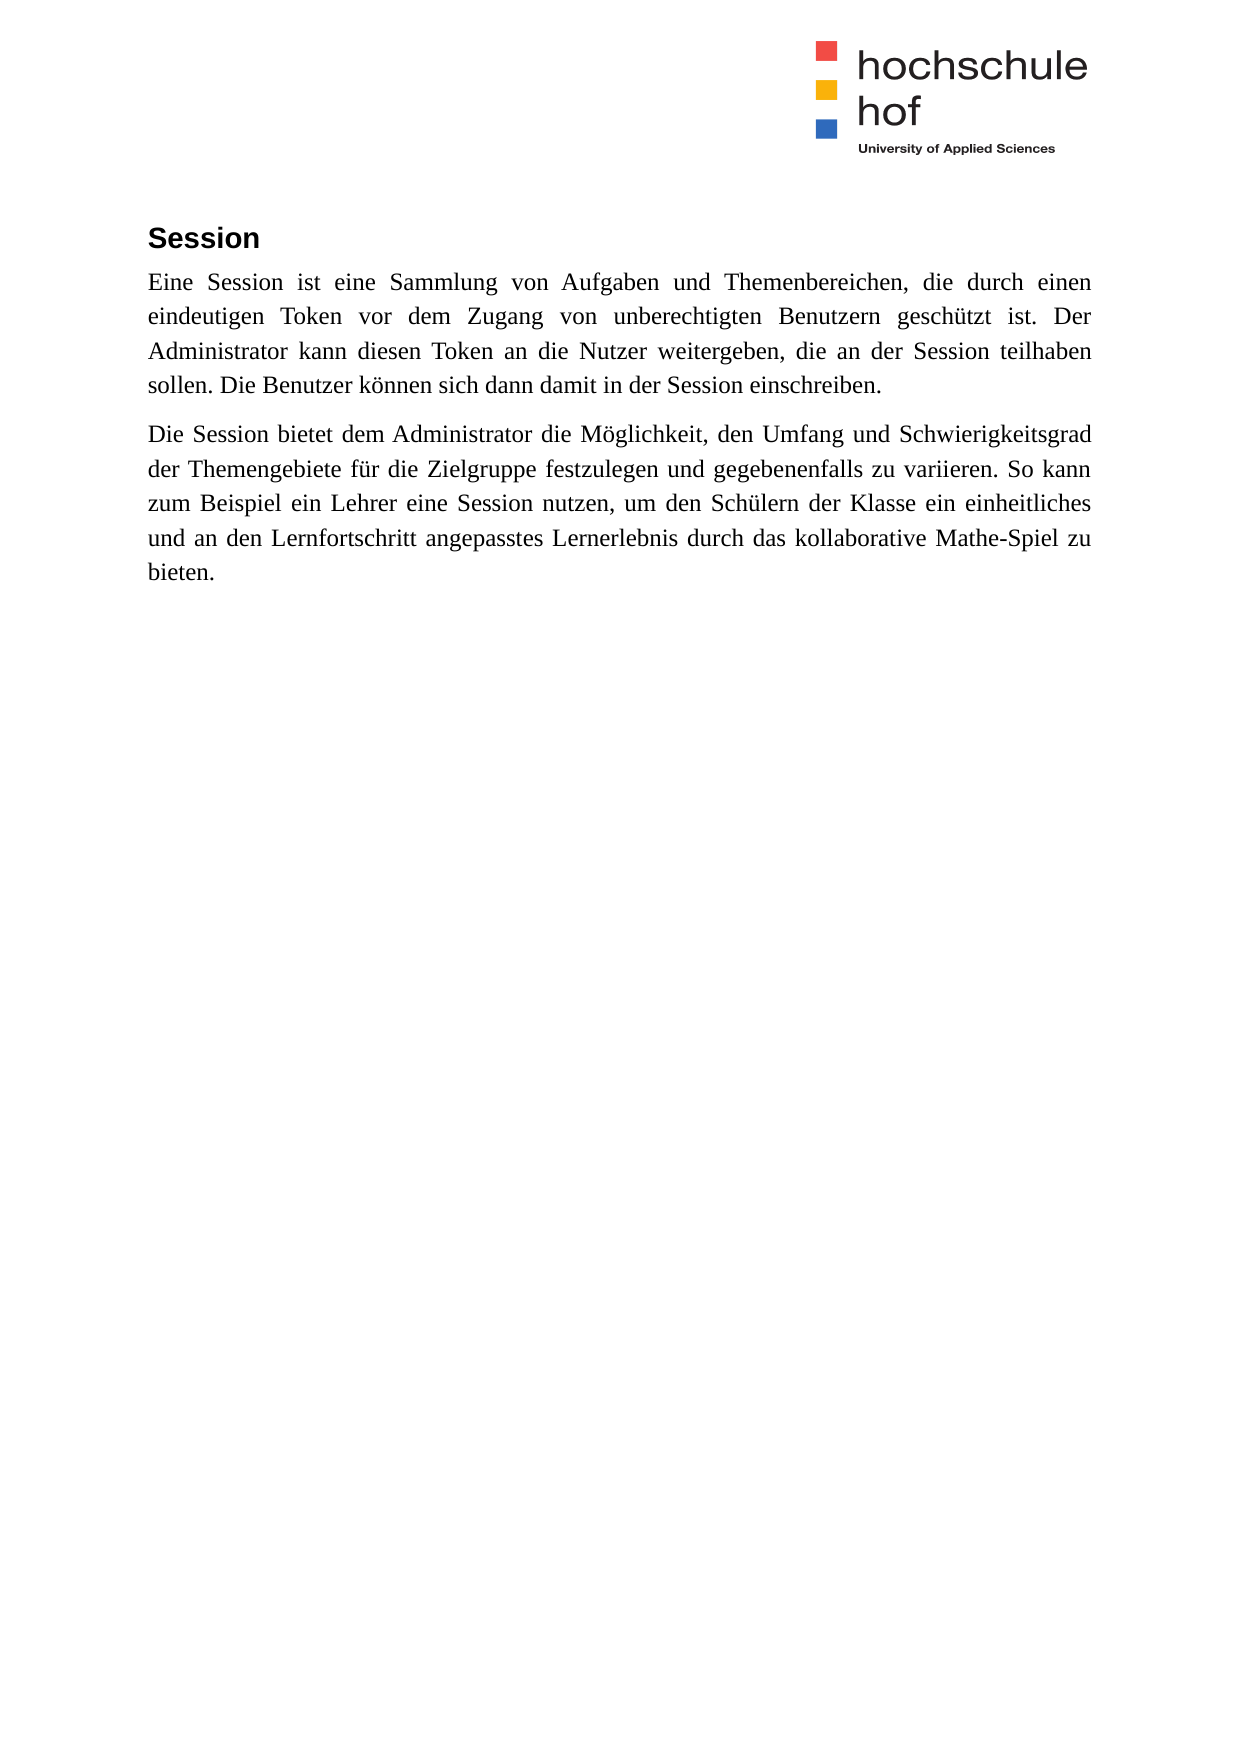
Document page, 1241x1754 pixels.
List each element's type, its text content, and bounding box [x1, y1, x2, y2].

subtitle Session [148, 221, 1092, 254]
text Die Session bietet dem Administrator die Möglichkeit, den Umfang und Schwierigkeitsgrad der Themengebiete für die Zielgruppe festzulegen und gegebenenfalls zu variieren. So kann zum Beispiel ein Lehrer eine Session nutzen, um den Schülern der Klasse ein einheitliches und an den Lernfortschritt angepasstes Lernerlebnis durch das kollaborative Mathe-Spiel zu bieten. [148, 419, 1092, 586]
picture [815, 41, 1087, 155]
text Eine Session ist eine Sammlung von Aufgaben und Themenbereichen, die durch einen eindeutigen Token vor dem Zugang von unberechtigten Benutzern geschützt ist. Der Administrator kann diesen Token an die Nutzer weitergeben, die an der Session teilhaben sollen. Die Benutzer können sich dann damit in der Session einschreiben. [148, 267, 1092, 399]
